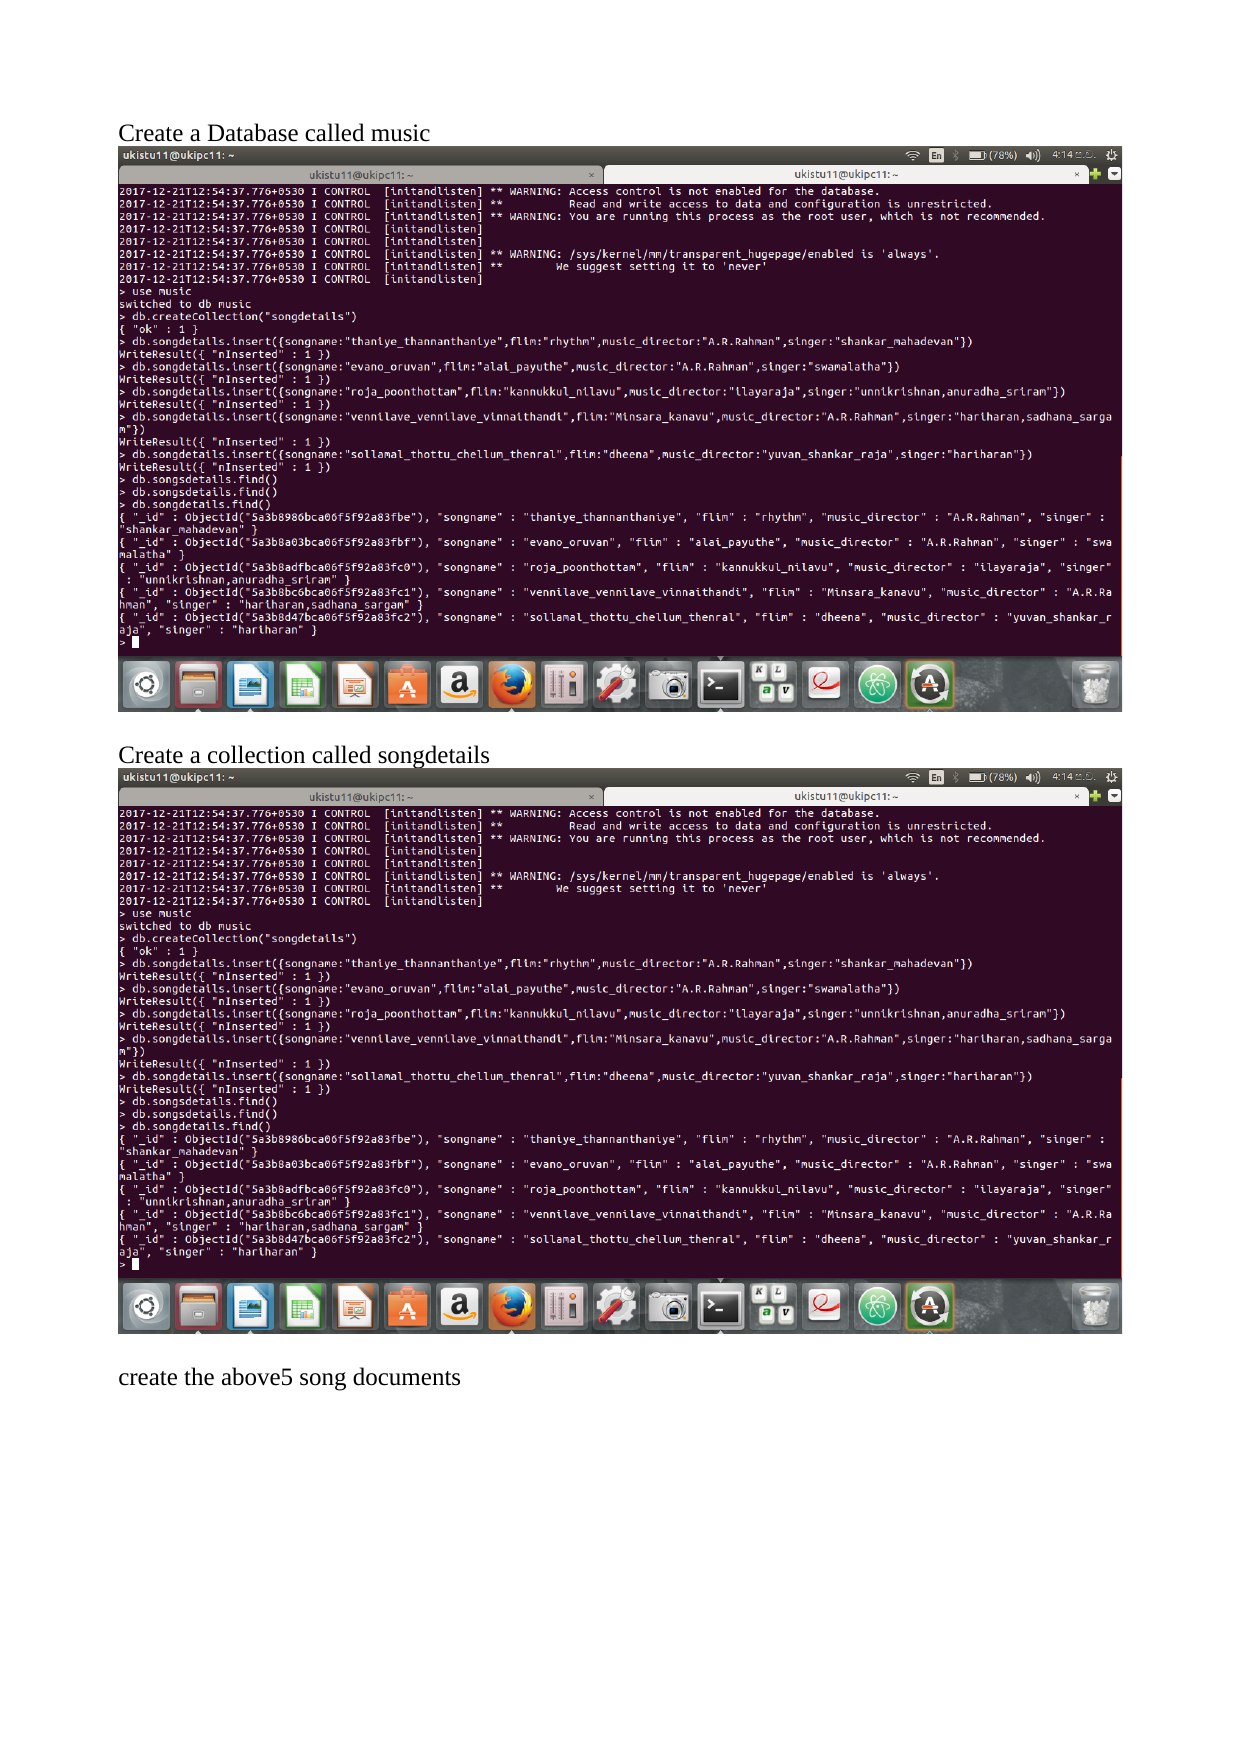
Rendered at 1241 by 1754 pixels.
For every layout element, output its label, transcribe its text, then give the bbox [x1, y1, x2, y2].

picture [118, 146, 1123, 712]
picture [118, 768, 1123, 1334]
text create the above5 song documents [118, 1362, 1122, 1391]
text Create a collection called songdetails [118, 740, 1122, 768]
text Create a Database called music [118, 118, 1122, 146]
